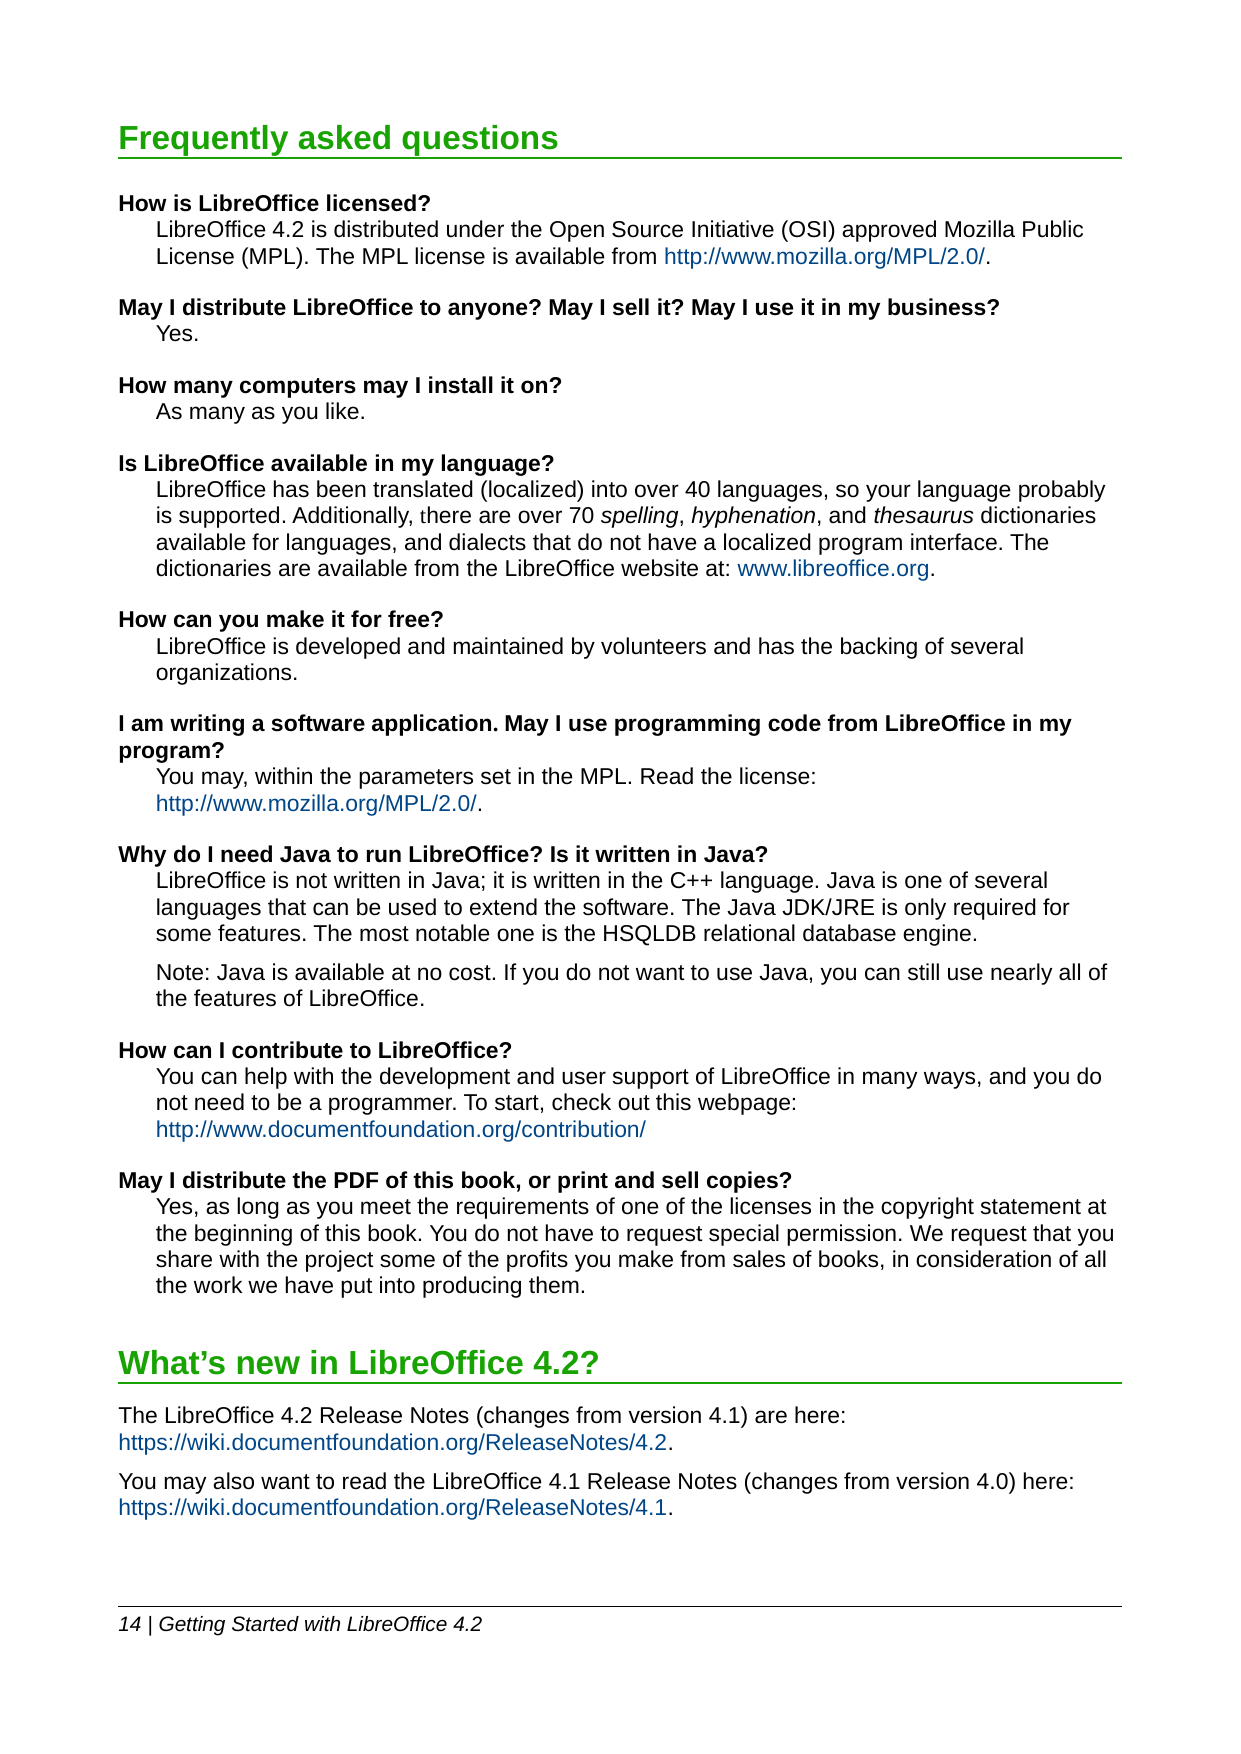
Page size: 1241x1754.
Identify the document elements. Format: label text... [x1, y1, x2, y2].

text How many computers may I install it on? [118, 372, 1122, 398]
text I am writing a software application. May I use programming code from LibreOffice in my program? [118, 710, 1122, 763]
text How is LibreOffice licensed? [118, 190, 1122, 216]
text May I distribute the PDF of this book, or print and sell copies? [118, 1167, 1122, 1193]
text Yes, as long as you meet the requirements of one of the licenses in the copyright statement at the beginning of this book. You do not have to request special permission. We request that you share with the project some of the profits you make from sales of books, in consideration of all the work we have put into producing them. [156, 1193, 1122, 1299]
text You can help with the development and user support of LibreOffice in many ways, and you do not need to be a programmer. To start, check out this webpage: http://www.documentfoundation.org/contribution/ [156, 1063, 1122, 1142]
text Why do I need Java to run LibreOffice? Is it written in Java? [118, 841, 1122, 867]
text Yes. [156, 320, 1122, 347]
text The LibreOffice 4.2 Release Notes (changes from version 4.1) are here: https://wiki.documentfoundation.org/ReleaseNotes/4.2. [118, 1402, 1122, 1455]
text You may also want to read the LibreOffice 4.1 Release Notes (changes from version 4.0) here: https://wiki.documentfoundation.org/ReleaseNotes/4.1. [118, 1468, 1122, 1520]
text May I distribute LibreOffice to anyone? May I sell it? May I use it in my business? [118, 294, 1122, 320]
text Note: Java is available at no cost. If you do not want to use Java, you can still use nearly all of the features of LibreOffice. [156, 959, 1122, 1012]
text LibreOffice is not written in Java; it is written in the C++ language. Java is one of several languages that can be used to extend the software. The Java JDK/JRE is only required for some features. The most notable one is the HSQLDB relational database engine. [156, 867, 1122, 946]
text You may, within the parameters set in the MPL. Read the license: http://www.mozilla.org/MPL/2.0/. [156, 763, 1122, 816]
subtitle What’s new in LibreOffice 4.2? [118, 1343, 1122, 1382]
text LibreOffice is developed and maintained by volunteers and has the backing of several organizations. [156, 633, 1122, 685]
text LibreOffice 4.2 is distributed under the Open Source Initiative (OSI) approved Mozilla Public License (MPL). The MPL license is available from http://www.mozilla.org/MPL/2.0/. [156, 216, 1122, 269]
text How can I contribute to LibreOffice? [118, 1037, 1122, 1063]
text How can you make it for free? [118, 606, 1122, 633]
text Is LibreOffice available in my language? [118, 449, 1122, 476]
text As many as you like. [156, 398, 1122, 424]
subtitle Frequently asked questions [118, 118, 1122, 157]
text LibreOffice has been translated (localized) into over 40 languages, so your language probably is supported. Additionally, there are over 70 spelling, hyphenation, and thesaurus dictionaries available for languages, and dialects that do not have a localized program interface. The dictionaries are available from the LibreOffice website at: www.libreoffice.org. [156, 476, 1122, 581]
